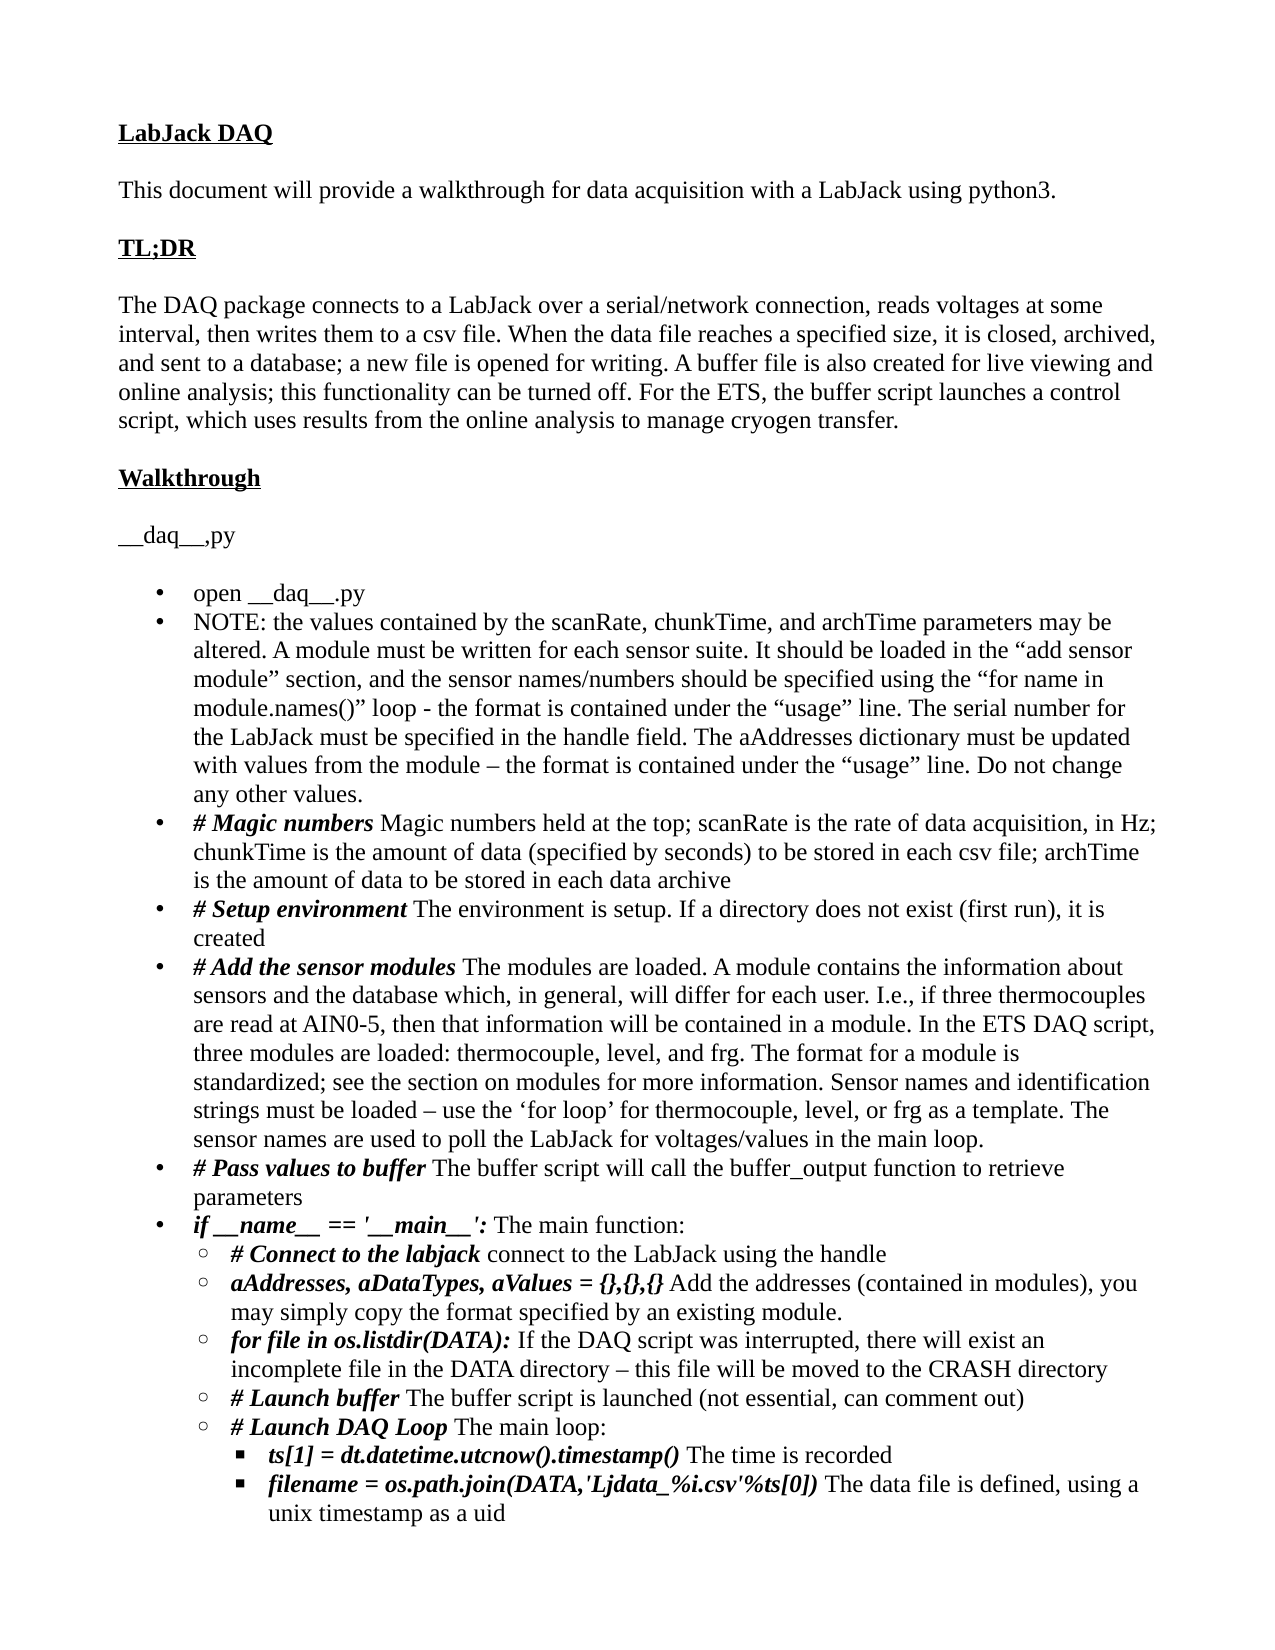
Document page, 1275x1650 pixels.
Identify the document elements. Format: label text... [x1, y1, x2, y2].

text The DAQ package connects to a LabJack over a serial/network connection, reads voltages at some interval, then writes them to a csv file. When the data file reaches a specified size, it is closed, archived, and sent to a database; a new file is opened for writing. A buffer file is also created for live viewing and online analysis; this functionality can be turned off. For the ETS, the buffer script launches a control script, which uses results from the online analysis to manage cryogen transfer. [118, 291, 1157, 434]
list # Pass values to buffer The buffer script will call the buffer_output function to retrieve parameters [156, 1153, 1157, 1211]
text TL;DR [118, 233, 1157, 262]
list open __daq__.py [156, 578, 1157, 607]
list # Connect to the labjack connect to the LabJack using the handle [193, 1239, 1157, 1268]
list # Setup environment The environment is setup. If a directory does not exist (first run), it is created [156, 894, 1157, 952]
list filename = os.path.join(DATA,'Ljdata_%i.csv'%ts[0]) The data file is defined, using a unix timestamp as a uid [231, 1469, 1157, 1527]
text LabJack DAQ [118, 118, 1157, 147]
list aAddresses, aDataTypes, aValues = {},{},{} Add the addresses (contained in modules), you may simply copy the format specified by an existing module. [193, 1268, 1157, 1326]
list for file in os.listdir(DATA): If the DAQ script was interrupted, there will exist an incomplete file in the DATA directory – this file will be moved to the CRASH directory [193, 1326, 1157, 1383]
text This document will provide a walkthrough for data acquisition with a LabJack using python3. [118, 176, 1157, 204]
list # Add the sensor modules The modules are loaded. A module contains the information about sensors and the database which, in general, will differ for each user. I.e., if three thermocouples are read at AIN0-5, then that information will be contained in a module. In the ETS DAQ script, three modules are loaded: thermocouple, level, and frg. The format for a module is standardized; see the section on modules for more information. Sensor names and identification strings must be loaded – use the ‘for loop’ for thermocouple, level, or frg as a template. The sensor names are used to poll the LabJack for voltages/values in the main loop. [156, 952, 1157, 1153]
text Walkthrough [118, 463, 1157, 492]
list NOTE: the values contained by the scanRate, chunkTime, and archTime parameters may be altered. A module must be written for each sensor suite. It should be loaded in the “add sensor module” section, and the sensor names/numbers should be specified using the “for name in module.names()” loop - the format is contained under the “usage” line. The serial number for the LabJack must be specified in the handle field. The aAddresses dictionary must be updated with values from the module – the format is contained under the “usage” line. Do not change any other values. [156, 607, 1157, 808]
list # Launch DAQ Loop The main loop: [193, 1412, 1157, 1441]
list # Magic numbers Magic numbers held at the top; scanRate is the rate of data acquisition, in Hz; chunkTime is the amount of data (specified by seconds) to be stored in each csv file; archTime is the amount of data to be stored in each data archive [156, 808, 1157, 894]
list # Launch buffer The buffer script is launched (not essential, can comment out) [193, 1383, 1157, 1412]
list ts[1] = dt.datetime.utcnow().timestamp() The time is recorded [231, 1441, 1157, 1469]
text __daq__,py [118, 521, 1157, 549]
list if __name__ == '__main__': The main function: [156, 1211, 1157, 1239]
